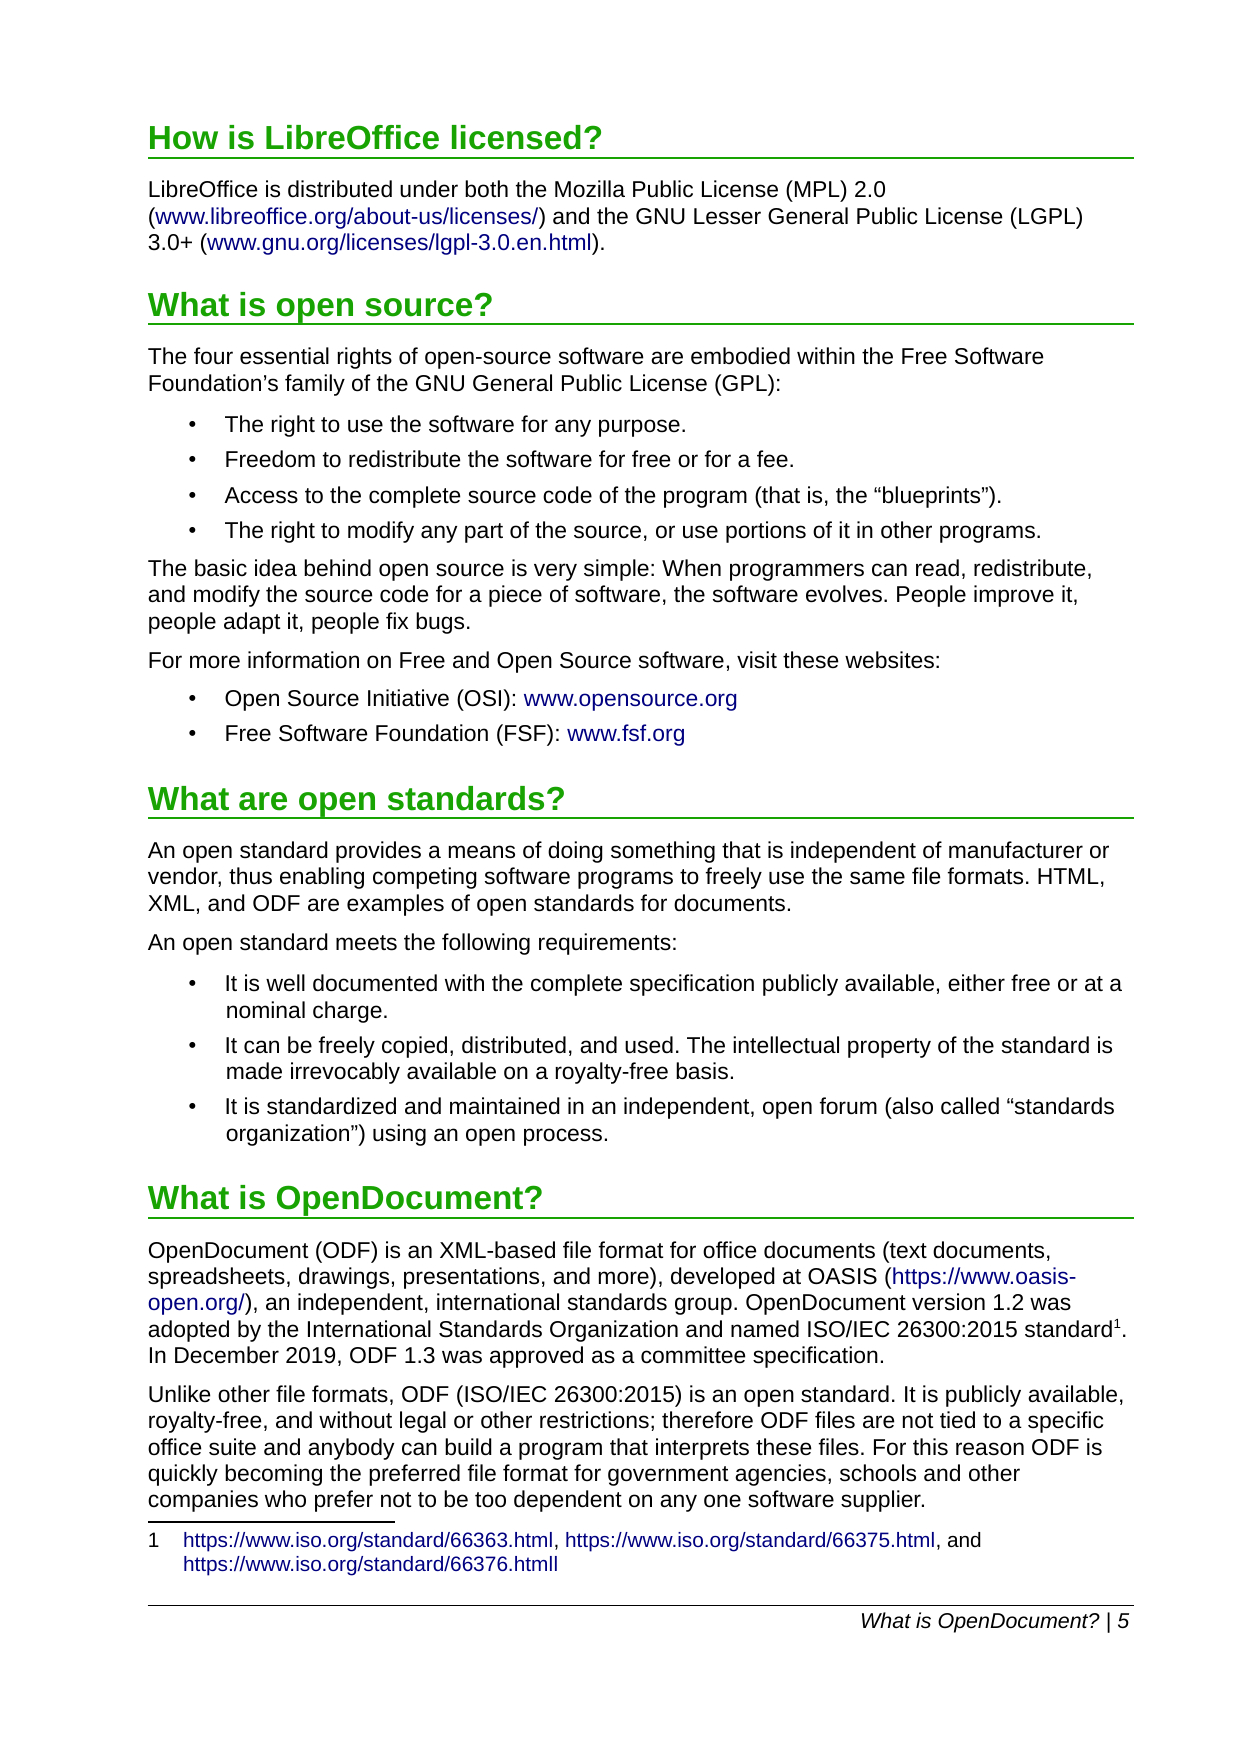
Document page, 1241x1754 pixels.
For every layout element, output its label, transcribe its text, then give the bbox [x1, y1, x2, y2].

subtitle What is OpenDocument? [148, 1178, 1134, 1217]
subtitle What is open source? [148, 285, 1134, 323]
text For more information on Free and Open Source software, visit these websites: [148, 647, 1134, 673]
text Unlike other file formats, ODF (ISO/IEC 26300:2015) is an open standard. It is publicly available, royalty-free, and without legal or other restrictions; therefore ODF files are not tied to a specific office suite and anybody can build a program that interprets these files. For this reason ODF is quickly becoming the preferred file format for government agencies, schools and other companies who prefer not to be too dependent on any one software supplier. [148, 1381, 1134, 1513]
list The right to modify any part of the source, or use portions of it in other programs. [185, 514, 1134, 546]
text OpenDocument (ODF) is an XML-based file format for office documents (text documents, spreadsheets, drawings, presentations, and more), developed at OASIS (https://www.oasis-open.org/), an independent, international standards group. OpenDocument version 1.2 was adopted by the International Standards Organization and named ISO/IEC 26300:2015 standard. In December 2019, ODF 1.3 was approved as a committee specification. [148, 1237, 1134, 1368]
list Access to the complete source code of the program (that is, the “blueprints”). [185, 479, 1134, 508]
text An open standard provides a means of doing something that is independent of manufacturer or vendor, thus enabling competing software programs to freely use the same file formats. HTML, XML, and ODF are examples of open standards for documents. [148, 837, 1134, 916]
list It can be freely copied, distributed, and used. The intellectual property of the standard is made irrevocably available on a royalty-free basis. [185, 1029, 1134, 1084]
list An open standard meets the following requirements: [148, 928, 1134, 955]
subtitle What are open standards? [148, 779, 1134, 817]
list It is standardized and maintained in an independent, open forum (also called “standards organization”) using an open process. [185, 1090, 1134, 1149]
subtitle How is LibreOffice licensed? [148, 118, 1134, 157]
list Freedom to redistribute the software for free or for a fee. [185, 443, 1134, 473]
text LibreOffice is distributed under both the Mozilla Public License (MPL) 2.0 (www.libreoffice.org/about-us/licenses/) and the GNU Lesser General Public License (LGPL) 3.0+ (www.gnu.org/licenses/lgpl-3.0.en.html). [148, 176, 1134, 255]
list The right to use the software for any purpose. [185, 408, 1134, 438]
list Free Software Foundation (FSF): www.fsf.org [185, 717, 1134, 749]
list Open Source Initiative (OSI): www.opensource.org [185, 682, 1134, 711]
list The four essential rights of open-source software are embodied within the Free Software Foundation’s family of the GNU General Public License (GPL): [148, 343, 1134, 396]
list It is well documented with the complete specification publicly available, either free or at a nominal charge. [185, 967, 1134, 1023]
text The basic idea behind open source is very simple: When programmers can read, redistribute, and modify the source code for a piece of software, the software evolves. People improve it, people adapt it, people fix bugs. [148, 555, 1134, 634]
text https://www.iso.org/standard/66363.html, https://www.iso.org/standard/66375.html, and https://www.iso.org/standard/66376.htmll [148, 1528, 1134, 1576]
